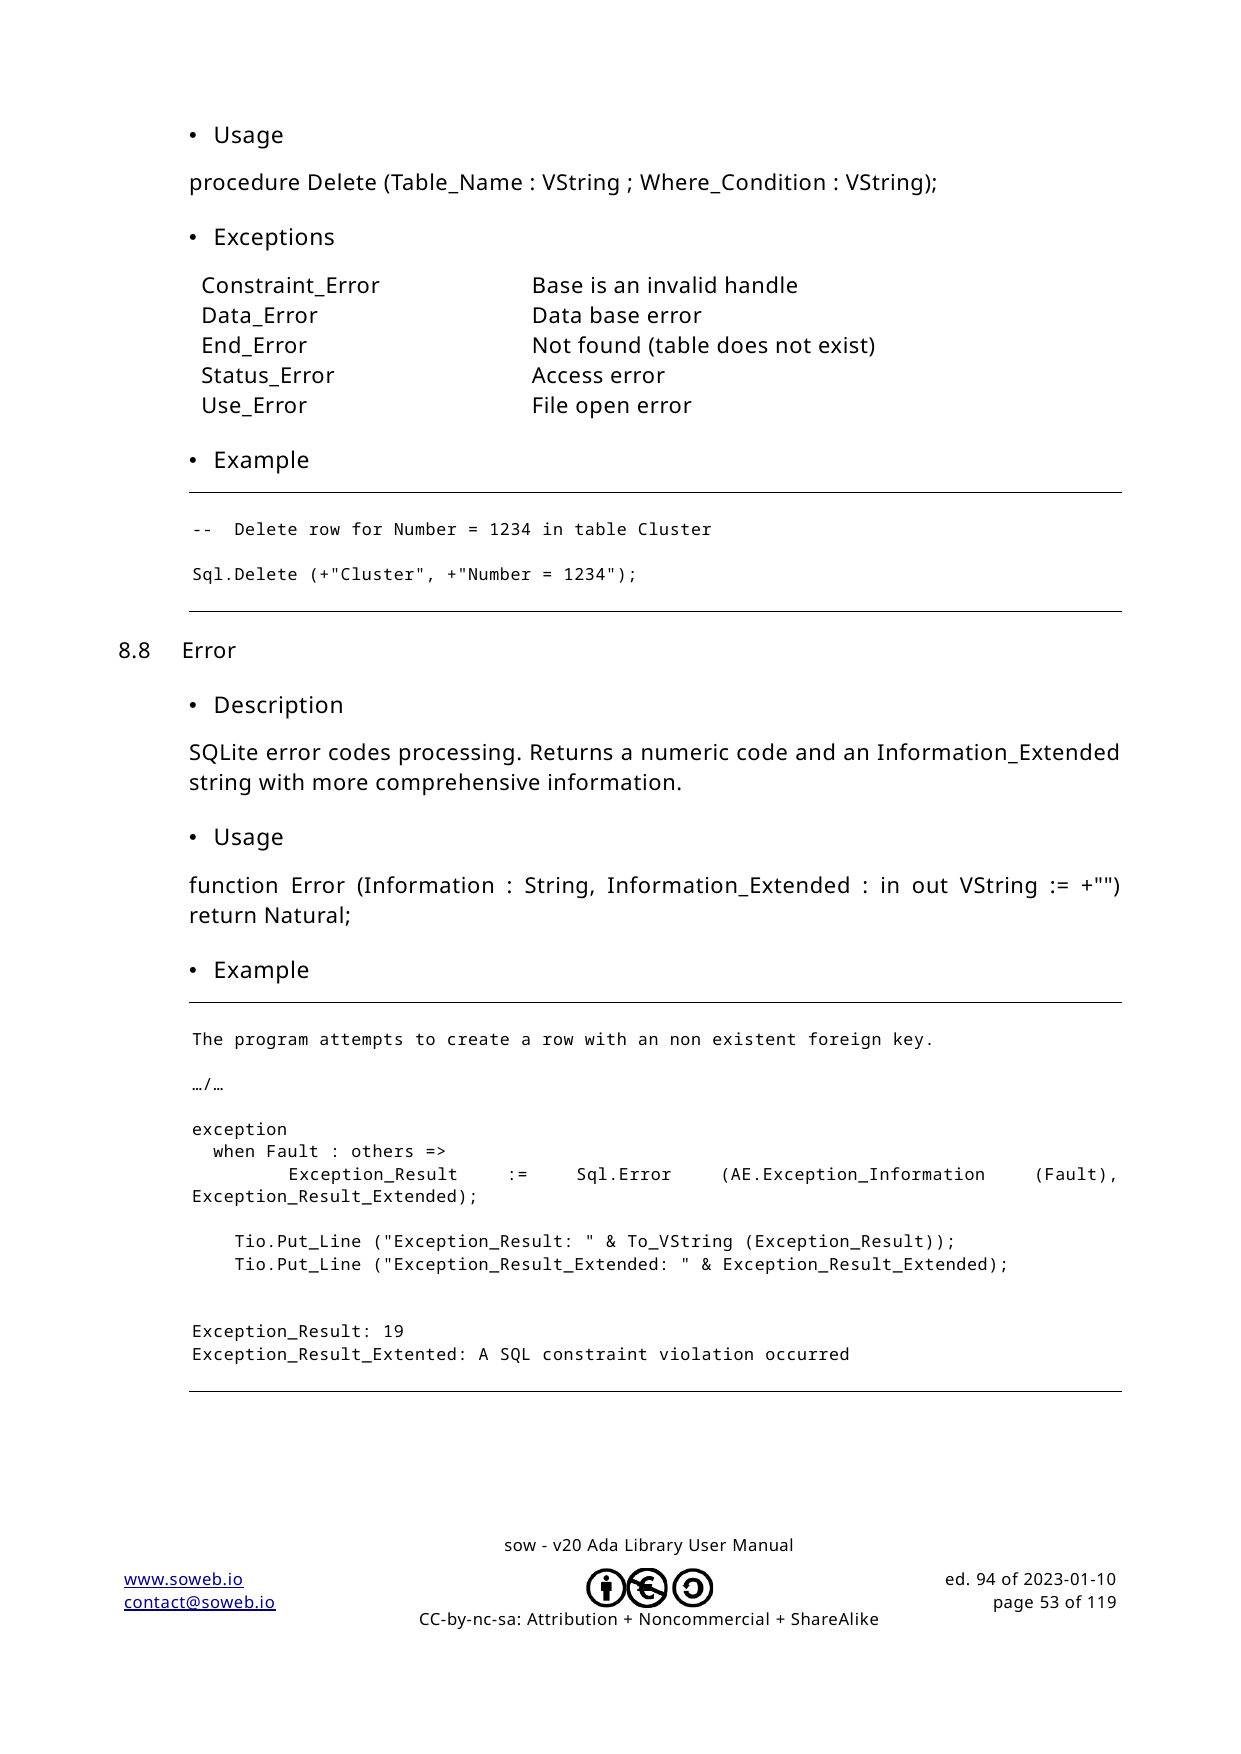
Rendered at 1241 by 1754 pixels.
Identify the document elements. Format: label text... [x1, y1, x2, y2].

picture [672, 1568, 714, 1608]
subtitle Error [118, 634, 1122, 664]
list Exception_Result_Extented: A SQL constraint violation occurred [189, 1340, 1122, 1391]
text Constraint_Error Base is an invalid handle [189, 270, 1122, 300]
list Tio.Put_Line ("Exception_Result_Extended: " & Exception_Result_Extended); [189, 1250, 1122, 1317]
subtitle Description [189, 688, 1122, 719]
subtitle Example [189, 953, 1122, 984]
list -- Delete row for Number = 1234 in table Cluster Sql.Delete (+"Cluster", +"Number = 1234"); [189, 515, 1122, 611]
text function Error (Information : String, Information_Extended : in out VString := +"") return Natural; [189, 870, 1122, 930]
subtitle Exceptions [189, 221, 1122, 252]
subtitle Usage [189, 821, 1122, 852]
text Data_Error Data base error [189, 300, 1122, 330]
subtitle Example [189, 443, 1122, 474]
text procedure Delete (Table_Name : VString ; Where_Condition : VString); [189, 167, 1122, 197]
text SQLite error codes processing. Returns a numeric code and an Information_Extended string with more comprehensive information. [189, 737, 1122, 797]
picture [585, 1568, 668, 1608]
list Exception_Result := Sql.Error (AE.Exception_Information (Fault), Exception_Result_Extended); [189, 1160, 1122, 1227]
list …/… exception when Fault : others => [189, 1070, 1122, 1160]
list The program attempts to create a row with an non existent foreign key. [189, 1003, 1122, 1050]
text End_Error Not found (table does not exist) [189, 330, 1122, 360]
text Use_Error File open error [189, 390, 1122, 420]
subtitle Usage [189, 118, 1122, 149]
text Status_Error Access error [189, 360, 1122, 390]
list Tio.Put_Line ("Exception_Result: " & To_VString (Exception_Result)); [189, 1227, 1122, 1250]
list Exception_Result: 19 [189, 1317, 1122, 1340]
